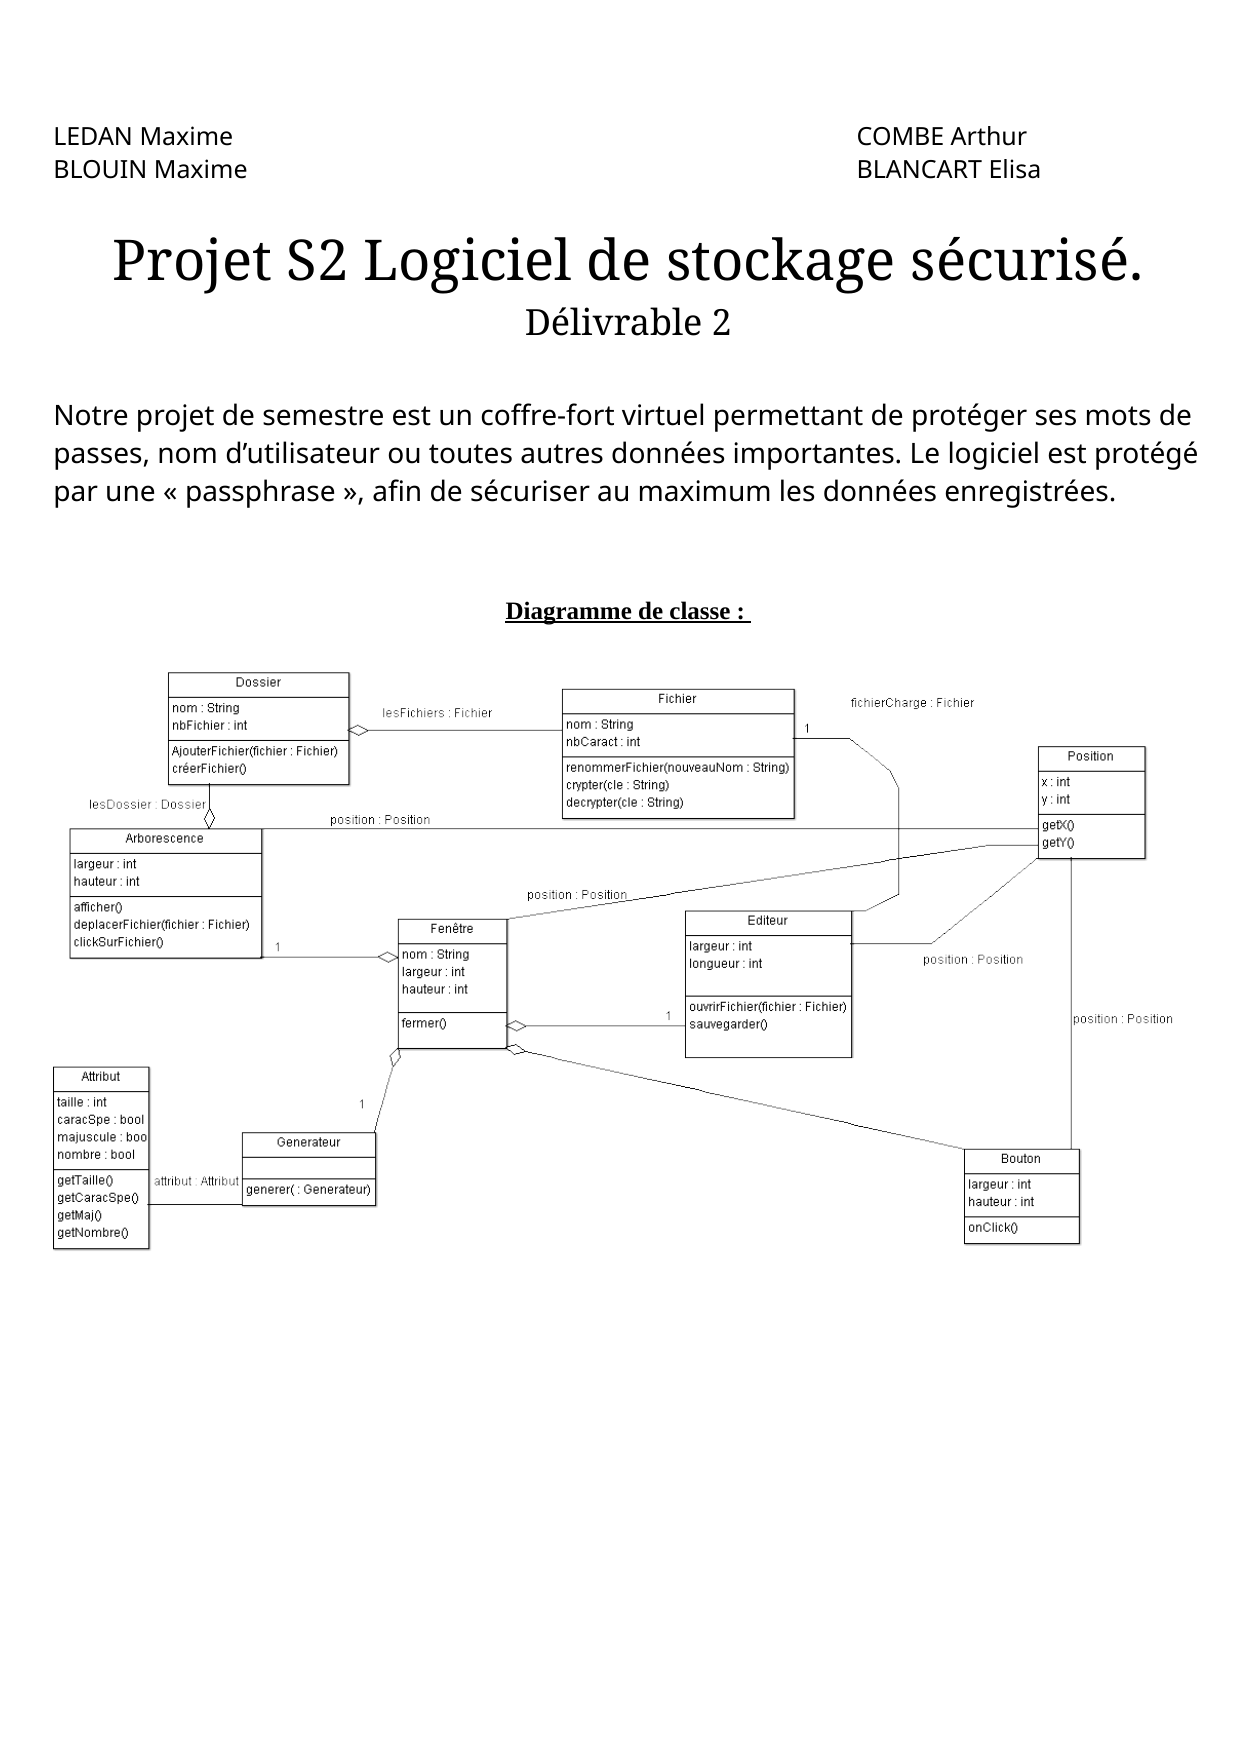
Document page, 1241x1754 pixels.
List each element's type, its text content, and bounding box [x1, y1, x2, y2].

text Notre projet de semestre est un coffre-fort virtuel permettant de protéger ses mots de passes, nom d’utilisateur ou toutes autres données importantes. Le logiciel est protégé par une « passphrase », afin de sécuriser au maximum les données enregistrées. [53, 395, 1203, 510]
picture [53, 664, 1203, 1279]
text BLOUIN Maxime BLANCART Elisa [53, 152, 1203, 186]
text Projet S2 Logiciel de stockage sécurisé. [53, 220, 1203, 297]
text Diagramme de classe : [53, 596, 1203, 625]
text Délivrable 2 [53, 297, 1203, 346]
text LEDAN Maxime COMBE Arthur [53, 118, 1203, 152]
